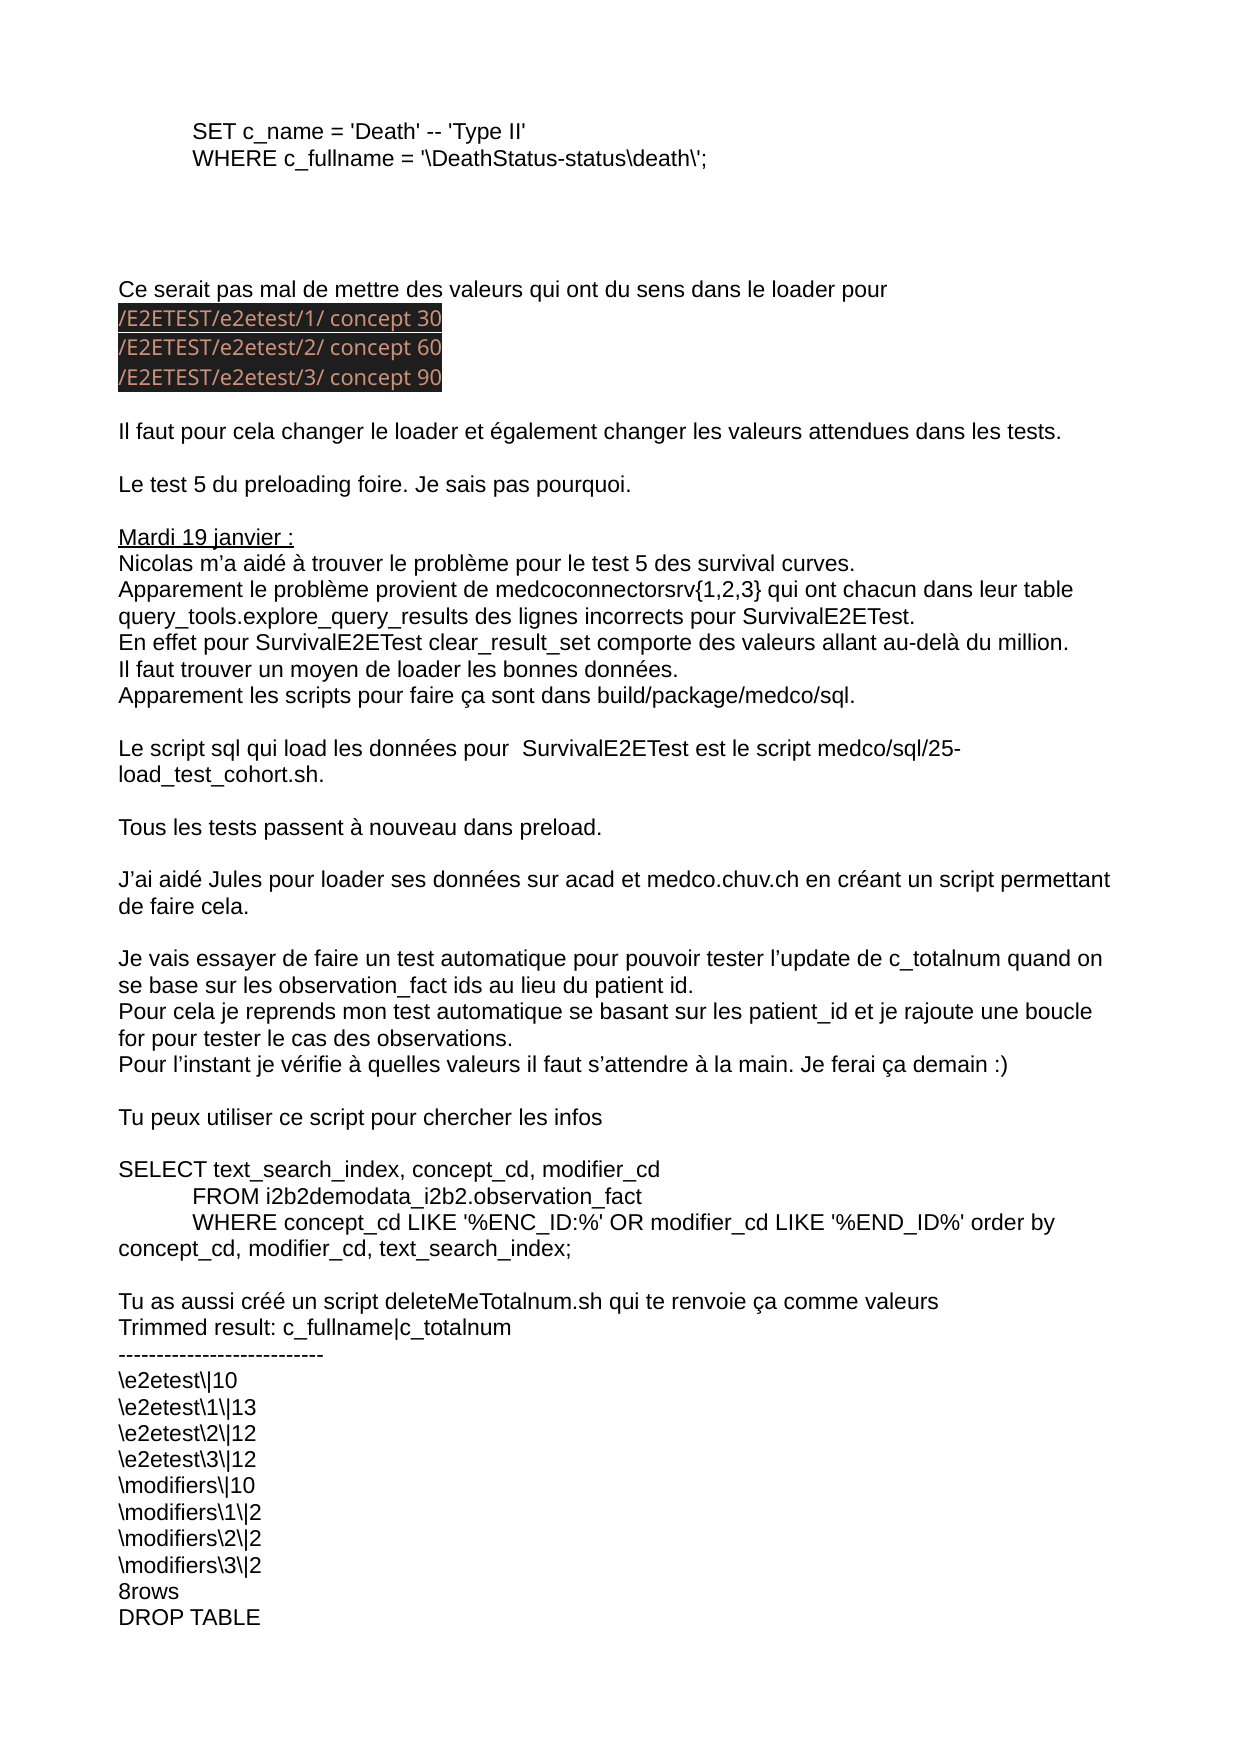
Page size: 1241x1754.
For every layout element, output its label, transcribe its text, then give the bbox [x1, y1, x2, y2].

text Tu peux utiliser ce script pour chercher les infos [118, 1103, 1122, 1130]
text \modifiers\3\|2 [118, 1552, 1122, 1578]
text /E2ETEST/e2etest/2/ concept 60 [118, 332, 1122, 362]
text \e2etest\1\|13 [118, 1393, 1122, 1420]
text \modifiers\1\|2 [118, 1499, 1122, 1525]
text DROP TABLE [118, 1604, 1122, 1631]
text SET c_name = 'Death' -- 'Type II' [118, 118, 1122, 144]
text Mardi 19 janvier : [118, 524, 1122, 550]
text Apparement les scripts pour faire ça sont dans build/package/medco/sql. [118, 682, 1122, 708]
text 8rows [118, 1578, 1122, 1604]
text SELECT text_search_index, concept_cd, modifier_cd [118, 1156, 1122, 1183]
text \e2etest\|10 [118, 1367, 1122, 1393]
text Tous les tests passent à nouveau dans preload. [118, 814, 1122, 840]
text FROM i2b2demodata_i2b2.observation_fact [118, 1183, 1122, 1209]
text Pour l’instant je vérifie à quelles valeurs il faut s’attendre à la main. Je ferai ça demain :) [118, 1051, 1122, 1077]
text Ce serait pas mal de mettre des valeurs qui ont du sens dans le loader pour [118, 276, 1122, 303]
text \e2etest\2\|12 [118, 1420, 1122, 1446]
text Il faut pour cela changer le loader et également changer les valeurs attendues dans les tests. [118, 418, 1122, 445]
text Trimmed result: c_fullname|c_totalnum [118, 1314, 1122, 1341]
text Je vais essayer de faire un test automatique pour pouvoir tester l’update de c_totalnum quand on se base sur les observation_fact ids au lieu du patient id. [118, 945, 1122, 998]
text WHERE c_fullname = '\DeathStatus-status\death\'; [118, 144, 1122, 171]
text WHERE concept_cd LIKE '%ENC_ID:%' OR modifier_cd LIKE '%END_ID%' order by concept_cd, modifier_cd, text_search_index; [118, 1209, 1122, 1262]
text \modifiers\2\|2 [118, 1525, 1122, 1552]
text /E2ETEST/e2etest/1/ concept 30 [118, 303, 1122, 332]
text \modifiers\|10 [118, 1472, 1122, 1499]
text /E2ETEST/e2etest/3/ concept 90 [118, 362, 1122, 392]
text \e2etest\3\|12 [118, 1446, 1122, 1472]
text En effet pour SurvivalE2ETest clear_result_set comporte des valeurs allant au-delà du million. [118, 629, 1122, 656]
text Pour cela je reprends mon test automatique se basant sur les patient_id et je rajoute une boucle [118, 998, 1122, 1024]
text --------------------------- [118, 1341, 1122, 1367]
text Apparement le problème provient de medcoconnectorsrv{1,2,3} qui ont chacun dans leur table [118, 576, 1122, 603]
text Nicolas m’a aidé à trouver le problème pour le test 5 des survival curves. [118, 550, 1122, 576]
text J’ai aidé Jules pour loader ses données sur acad et medco.chuv.ch en créant un script permettant de faire cela. [118, 866, 1122, 919]
text Il faut trouver un moyen de loader les bonnes données. [118, 656, 1122, 682]
text Le script sql qui load les données pour SurvivalE2ETest est le script medco/sql/25-load_test_cohort.sh. [118, 734, 1122, 787]
text Tu as aussi créé un script deleteMeTotalnum.sh qui te renvoie ça comme valeurs [118, 1288, 1122, 1314]
text for pour tester le cas des observations. [118, 1024, 1122, 1051]
text query_tools.explore_query_results des lignes incorrects pour SurvivalE2ETest. [118, 603, 1122, 629]
text Le test 5 du preloading foire. Je sais pas pourquoi. [118, 471, 1122, 497]
